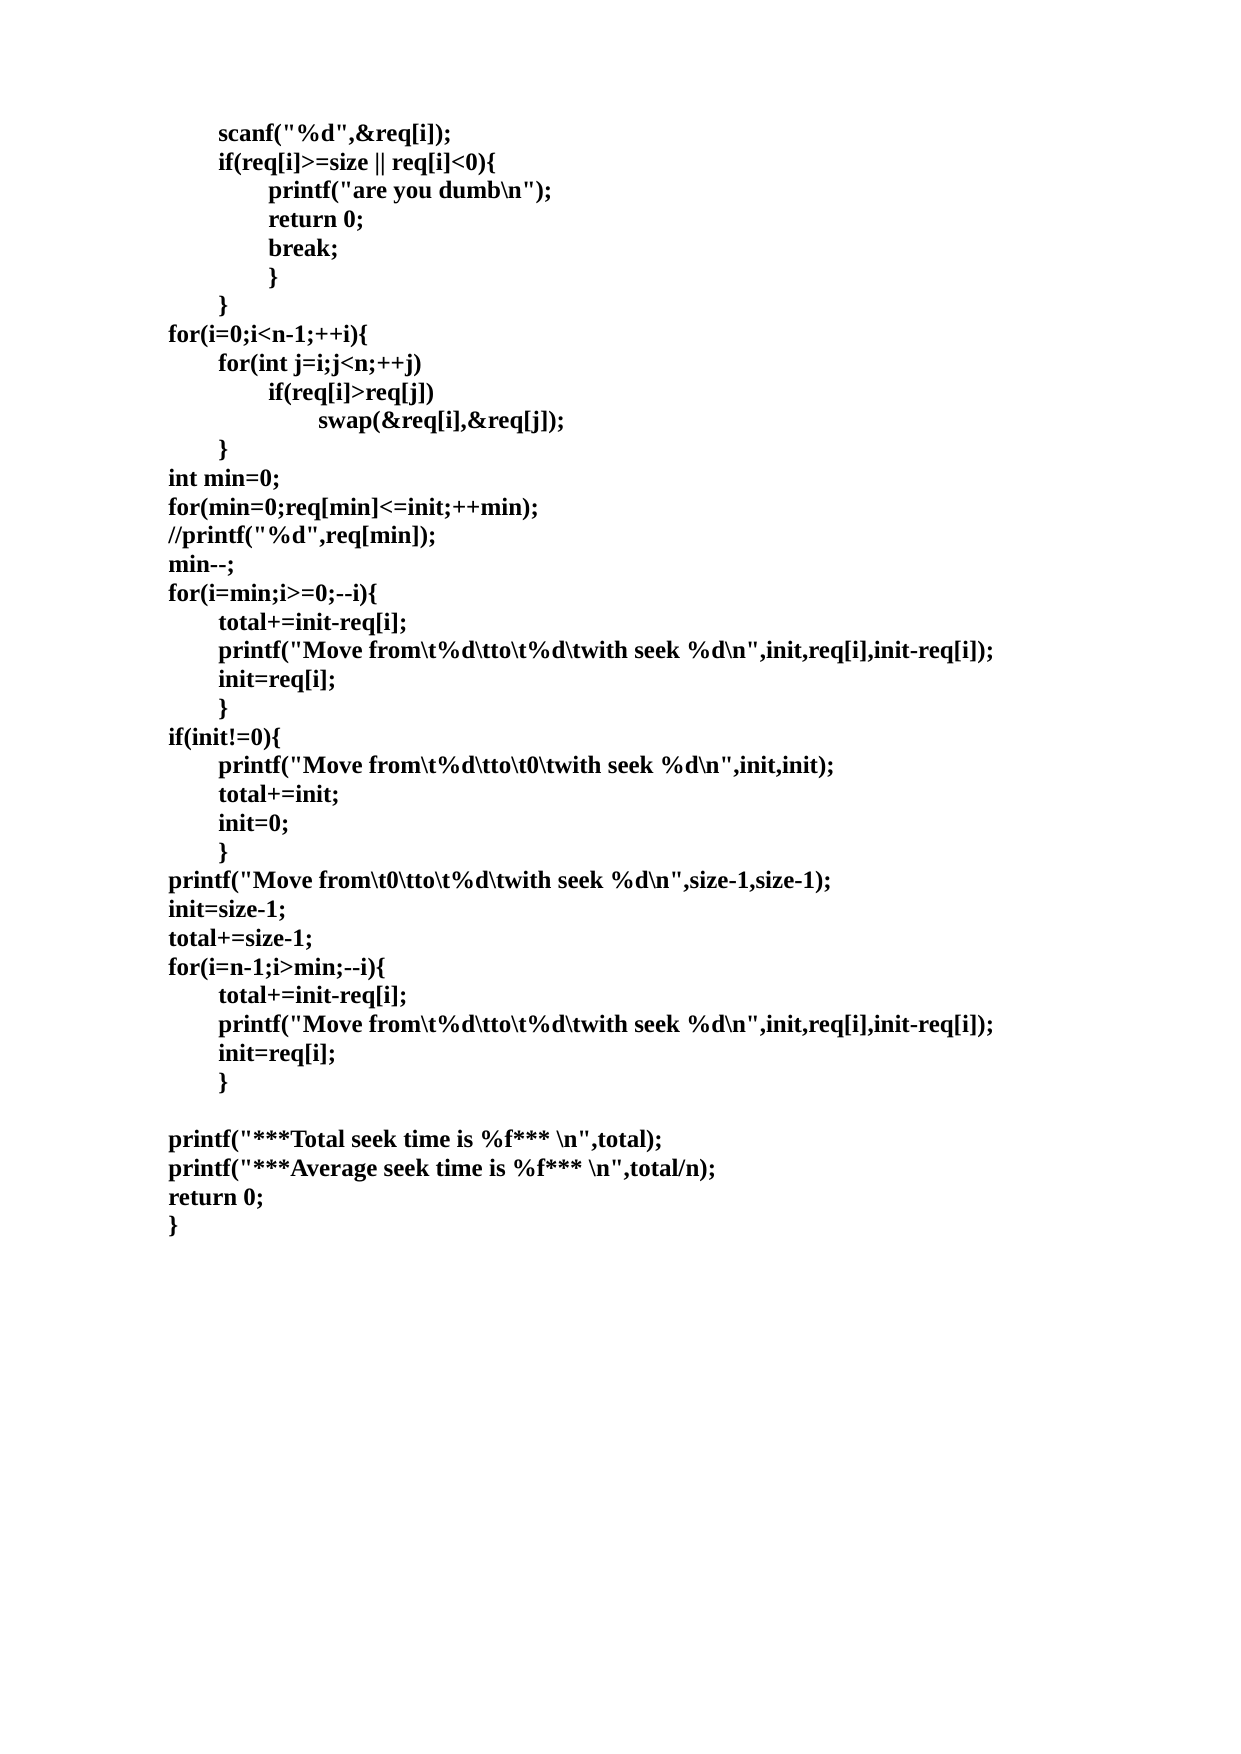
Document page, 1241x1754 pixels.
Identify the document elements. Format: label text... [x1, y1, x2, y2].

text } [118, 837, 1122, 866]
text } [118, 291, 1122, 319]
text for(int j=i;j<n;++j) [118, 348, 1122, 377]
text printf("Move from\t%d\tto\t%d\twith seek %d\n",init,req[i],init-req[i]); [118, 636, 1122, 664]
text printf("Move from\t0\tto\t%d\twith seek %d\n",size-1,size-1); [118, 866, 1122, 894]
text init=req[i]; [118, 1038, 1122, 1067]
text if(init!=0){ [118, 722, 1122, 751]
text total+=init-req[i]; [118, 607, 1122, 636]
text if(req[i]>=size || req[i]<0){ [118, 147, 1122, 176]
text } [118, 693, 1122, 722]
text total+=init-req[i]; [118, 981, 1122, 1009]
text init=req[i]; [118, 664, 1122, 693]
text for(min=0;req[min]<=init;++min); [118, 492, 1122, 521]
text printf("Move from\t%d\tto\t0\twith seek %d\n",init,init); [118, 751, 1122, 779]
text } [118, 434, 1122, 463]
text if(req[i]>req[j]) [118, 377, 1122, 406]
text for(i=0;i<n-1;++i){ [118, 319, 1122, 348]
text scanf("%d",&req[i]); [118, 118, 1122, 147]
text //printf("%d",req[min]); [118, 521, 1122, 549]
text } [118, 1067, 1122, 1096]
text for(i=n-1;i>min;--i){ [118, 952, 1122, 981]
text printf("Move from\t%d\tto\t%d\twith seek %d\n",init,req[i],init-req[i]); [118, 1009, 1122, 1038]
text total+=init; [118, 779, 1122, 808]
text printf("***Total seek time is %f*** \n",total); [118, 1124, 1122, 1153]
text swap(&req[i],&req[j]); [118, 406, 1122, 434]
text printf("are you dumb\n"); [118, 176, 1122, 204]
text break; [118, 233, 1122, 262]
text init=0; [118, 808, 1122, 837]
text } [118, 1211, 1122, 1239]
text } [118, 262, 1122, 291]
text int min=0; [118, 463, 1122, 492]
text min--; [118, 549, 1122, 578]
text init=size-1; [118, 894, 1122, 923]
text return 0; [118, 204, 1122, 233]
text printf("***Average seek time is %f*** \n",total/n); [118, 1153, 1122, 1182]
text total+=size-1; [118, 923, 1122, 952]
text for(i=min;i>=0;--i){ [118, 578, 1122, 607]
text return 0; [118, 1182, 1122, 1211]
